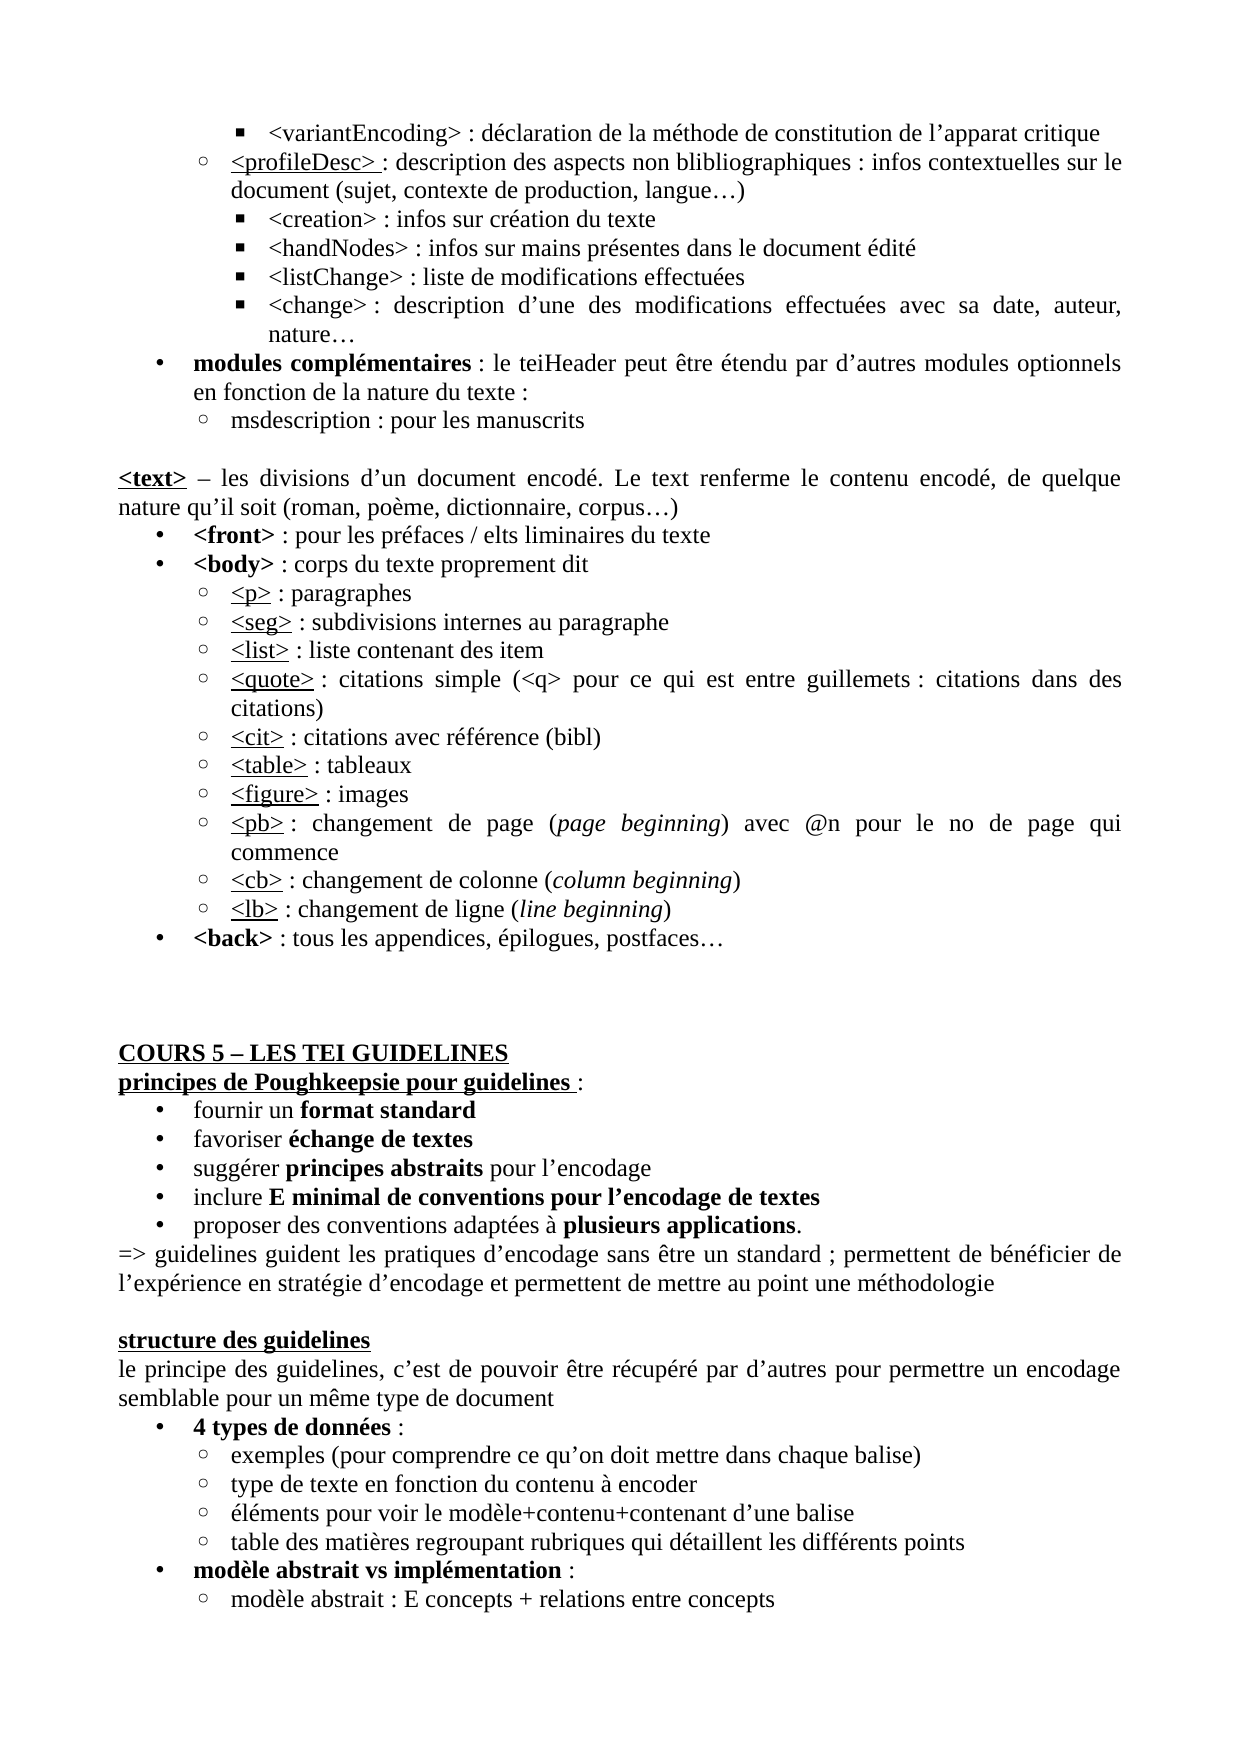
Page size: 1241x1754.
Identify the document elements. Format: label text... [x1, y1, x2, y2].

list proposer des conventions adaptées à plusieurs applications. [156, 1211, 1122, 1239]
list <seg> : subdivisions internes au paragraphe [193, 607, 1122, 636]
list msdescription : pour les manuscrits [193, 406, 1122, 434]
list modules complémentaires : le teiHeader peut être étendu par d’autres modules optionnels en fonction de la nature du texte : [156, 348, 1122, 406]
list <back> : tous les appendices, épilogues, postfaces… [156, 923, 1122, 952]
text <text> – les divisions d’un document encodé. Le text renferme le contenu encodé, de quelque nature qu’il soit (roman, poème, dictionnaire, corpus…) [118, 463, 1122, 521]
list <lb> : changement de ligne (line beginning) [193, 894, 1122, 923]
list modèle abstrait vs implémentation : [156, 1556, 1122, 1584]
list table des matières regroupant rubriques qui détaillent les différents points [193, 1527, 1122, 1556]
list <quote> : citations simple (<q> pour ce qui est entre guillemets : citations dans des citations) [193, 664, 1122, 722]
list éléments pour voir le modèle+contenu+contenant d’une balise [193, 1498, 1122, 1527]
list <handNodes> : infos sur mains présentes dans le document édité [231, 233, 1122, 262]
list <body> : corps du texte proprement dit [156, 549, 1122, 578]
list 4 types de données : [156, 1412, 1122, 1441]
list <profileDesc> : description des aspects non blibliographiques : infos contextuelles sur le document (sujet, contexte de production, langue…) [193, 147, 1122, 204]
list <cit> : citations avec référence (bibl) [193, 722, 1122, 751]
list <front> : pour les préfaces / elts liminaires du texte [156, 521, 1122, 549]
list fournir un format standard [156, 1096, 1122, 1124]
list <pb> : changement de page (page beginning) avec @n pour le no de page qui commence [193, 808, 1122, 866]
list <p> : paragraphes [193, 578, 1122, 607]
list <creation> : infos sur création du texte [231, 204, 1122, 233]
list modèle abstrait : E concepts + relations entre concepts [193, 1584, 1122, 1613]
list inclure E minimal de conventions pour l’encodage de textes [156, 1182, 1122, 1211]
text structure des guidelines [118, 1326, 1122, 1354]
list type de texte en fonction du contenu à encoder [193, 1469, 1122, 1498]
list exemples (pour comprendre ce qu’on doit mettre dans chaque balise) [193, 1441, 1122, 1469]
list favoriser échange de textes [156, 1124, 1122, 1153]
list <change> : description d’une des modifications effectuées avec sa date, auteur, nature… [231, 291, 1122, 348]
list <listChange> : liste de modifications effectuées [231, 262, 1122, 291]
text => guidelines guident les pratiques d’encodage sans être un standard ; permettent de bénéficier de l’expérience en stratégie d’encodage et permettent de mettre au point une méthodologie [118, 1239, 1122, 1297]
list <table> : tableaux [193, 751, 1122, 779]
text le principe des guidelines, c’est de pouvoir être récupéré par d’autres pour permettre un encodage semblable pour un même type de document [118, 1354, 1122, 1412]
list suggérer principes abstraits pour l’encodage [156, 1153, 1122, 1182]
list <cb> : changement de colonne (column beginning) [193, 866, 1122, 894]
list <variantEncoding> : déclaration de la méthode de constitution de l’apparat critique [231, 118, 1122, 147]
list <list> : liste contenant des item [193, 636, 1122, 664]
text COURS 5 – LES TEI GUIDELINES [118, 1038, 1122, 1067]
list <figure> : images [193, 779, 1122, 808]
text principes de Poughkeepsie pour guidelines : [118, 1067, 1122, 1096]
